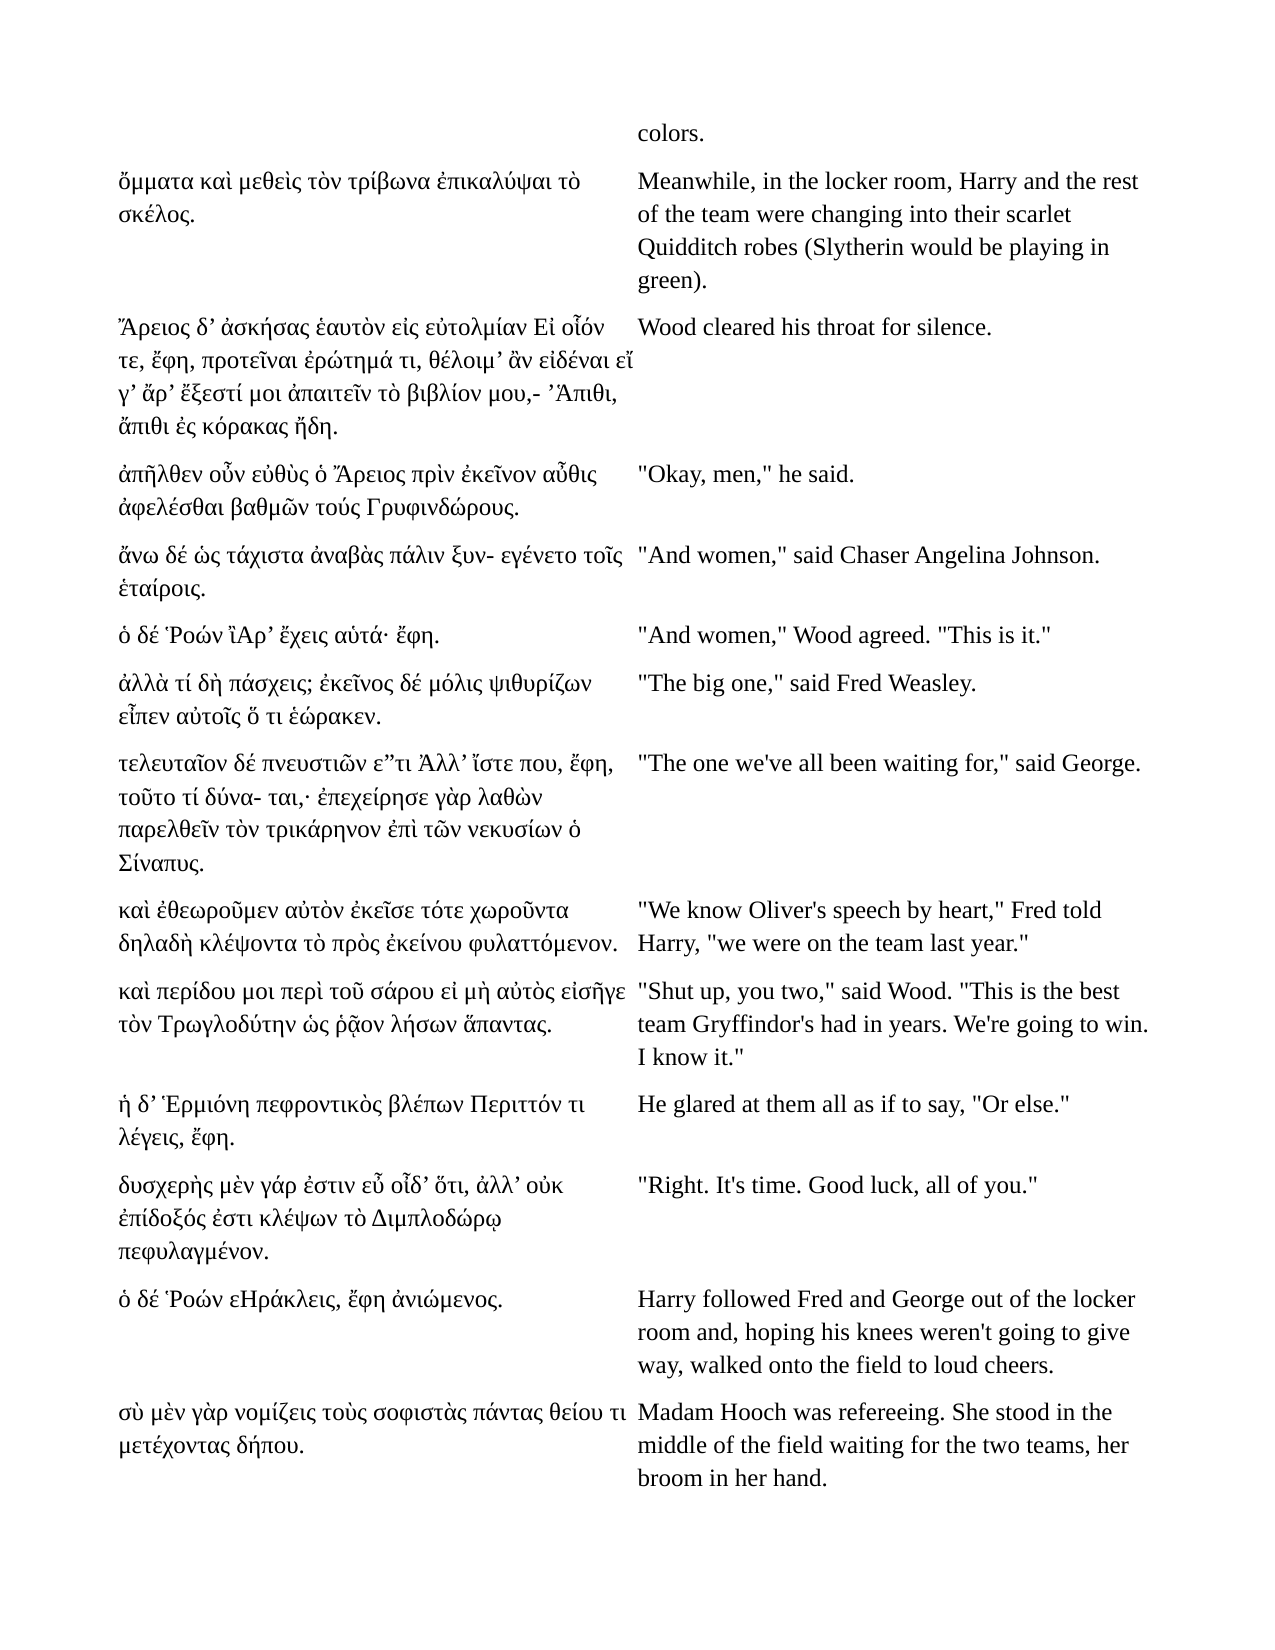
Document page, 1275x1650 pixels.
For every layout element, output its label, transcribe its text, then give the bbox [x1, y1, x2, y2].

table_cell ἡ δ’ Ἑρμιόνη πεφροντικὸς βλέπων Περιττόν τι λέγεις, ἔφη. [118, 1090, 637, 1170]
table_cell ὄμματα καὶ μεθεὶς τὸν τρίβωνα ἐπικαλύψαι τὸ σκέλος. [118, 166, 637, 312]
table_cell "And women," said Chaser Angelina Johnson. [638, 540, 1157, 620]
table_cell Harry followed Fred and George out of the locker room and, hoping his knees weren't going to give way, walked onto the field to loud cheers. [638, 1284, 1157, 1397]
table_cell ἄνω δέ ὡς τάχιστα ἀναβὰς πάλιν ξυν- εγένετο τοῖς ἑταίροις. [118, 540, 637, 620]
table_cell ὁ δέ Ῥοών ἲΑρ’ ἔχεις αὑτά· ἔφη. [118, 620, 637, 668]
table_cell [118, 118, 637, 166]
table_cell He glared at them all as if to say, "Or else." [638, 1090, 1157, 1170]
table_cell καὶ περίδου μοι περὶ τοῦ σάρου εἰ μὴ αὐτὸς εἰσῆγε τὸν Τρωγλοδύτην ὡς ῥᾷον λήσων ἅπαντας. [118, 976, 637, 1089]
table_cell "And women," Wood agreed. "This is it." [638, 620, 1157, 668]
table_cell Wood cleared his throat for silence. [638, 313, 1157, 459]
table_cell τελευταῖον δέ πνευστιῶν ε”τι Ἀλλ’ ἴστε που, ἔφη, τοῦτο τί δύνα- ται,· ἐπεχείρησε γὰρ λαθὼν παρελθεῖν τὸν τρικάρηνον ἐπὶ τῶν νεκυσίων ὁ Σίναπυς. [118, 749, 637, 895]
table_cell Madam Hooch was refereeing. She stood in the middle of the field waiting for the two teams, her broom in her hand. [638, 1398, 1157, 1511]
table_cell σὺ μὲν γὰρ νομίζεις τοὺς σοφιστὰς πάντας θείου τι μετέχοντας δήπου. [118, 1398, 637, 1511]
table_cell "Shut up, you two," said Wood. "This is the best team Gryffindor's had in years. We're going to win. I know it." [638, 976, 1157, 1089]
table_cell ἀλλὰ τί δὴ πάσχεις; ἐκεῖνος δέ μόλις ψιθυρίζων εἶπεν αὐτοῖς ὅ τι ἑώρακεν. [118, 668, 637, 748]
table_cell ὁ δέ Ῥοών εΗράκλεις, ἔφη ἀνιώμενος. [118, 1284, 637, 1397]
table_cell "We know Oliver's speech by heart," Fred told Harry, "we were on the team last year." [638, 895, 1157, 976]
table_cell "The one we've all been waiting for," said George. [638, 749, 1157, 895]
table_cell "The big one," said Fred Weasley. [638, 668, 1157, 748]
table_cell Ἄρειος δ’ ἀσκήσας ἑαυτὸν εἰς εὐτολμίαν Εἰ οἷόν τε, ἔφη, προτεῖναι ἐρώτημά τι, θέλοιμ’ ἂν εἰδέναι εἴ γ’ ἄρ’ ἔξεστί μοι ἀπαιτεῖν τὸ βιβλίον μου,- ’Ἁπιθι, ἄπιθι ἐς κόρακας ἤδη. [118, 313, 637, 459]
table_cell "Right. It's time. Good luck, all of you." [638, 1170, 1157, 1284]
table_cell Meanwhile, in the locker room, Harry and the rest of the team were changing into their scarlet Quidditch robes (Slytherin would be playing in green). [638, 166, 1157, 312]
table_cell "Okay, men," he said. [638, 459, 1157, 540]
table_cell colors. [638, 118, 1157, 166]
table_cell ἀπῆλθεν οὖν εὐθὺς ὁ Ἄρειος πρὶν ἐκεῖνον αὖθις ἀφελέσθαι βαθμῶν τούς Γρυφινδώρους. [118, 459, 637, 540]
table_cell καὶ ἐθεωροῦμεν αὐτὸν ἐκεῖσε τότε χωροῦντα δηλαδὴ κλέψοντα τὸ πρὸς ἐκείνου φυλαττόμενον. [118, 895, 637, 976]
table_cell δυσχερὴς μὲν γάρ ἐστιν εὖ οἶδ’ ὅτι, ἀλλ’ οὐκ ἐπίδοξός ἐστι κλέψων τὸ Διμπλοδώρῳ πεφυλαγμένον. [118, 1170, 637, 1284]
